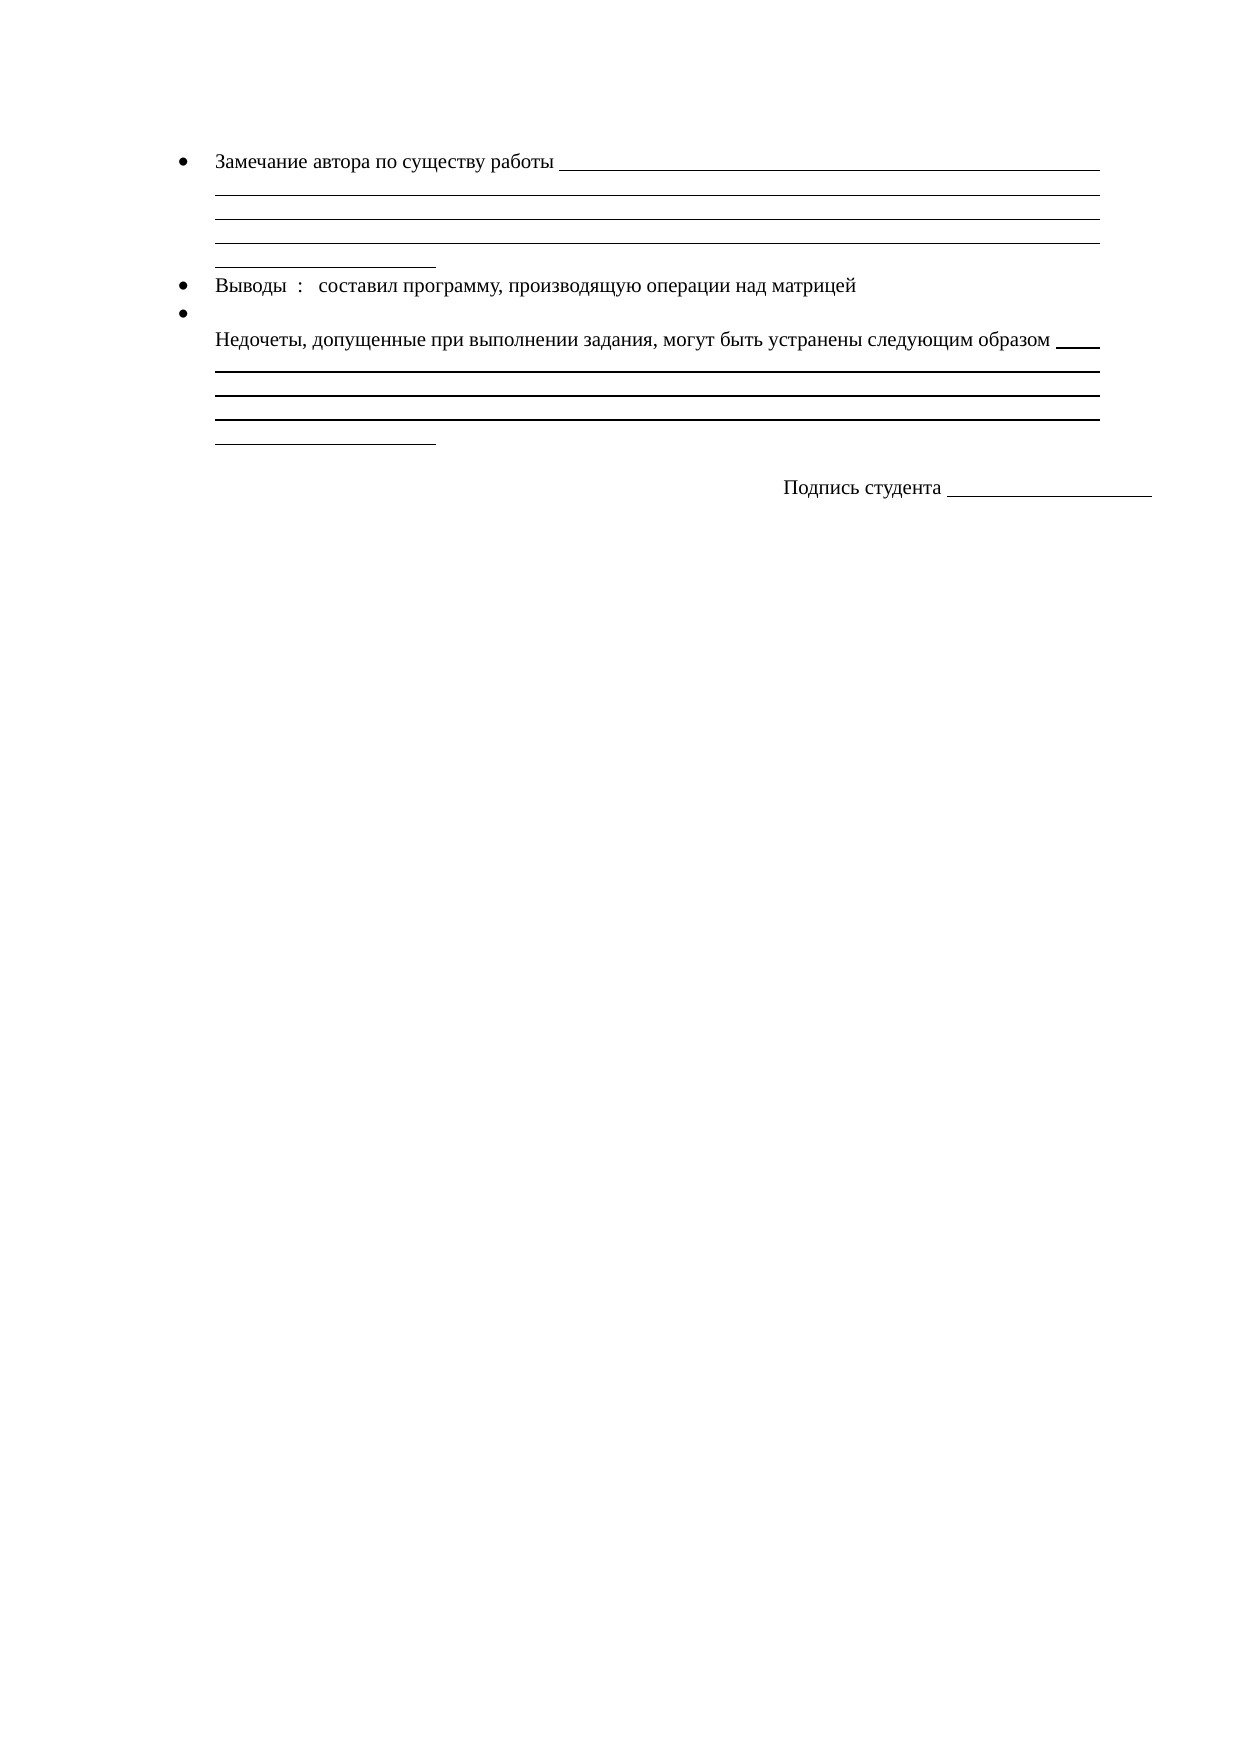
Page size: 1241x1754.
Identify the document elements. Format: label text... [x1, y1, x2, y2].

text Подпись студента [215, 475, 1152, 499]
list Выводы : составил программу, производящую операции над матрицей [177, 270, 1152, 298]
text Недочеты, допущенные при выполнении задания, могут быть устранены следующим образом [215, 326, 1152, 447]
list Замечание автора по существу работы [177, 146, 1152, 270]
